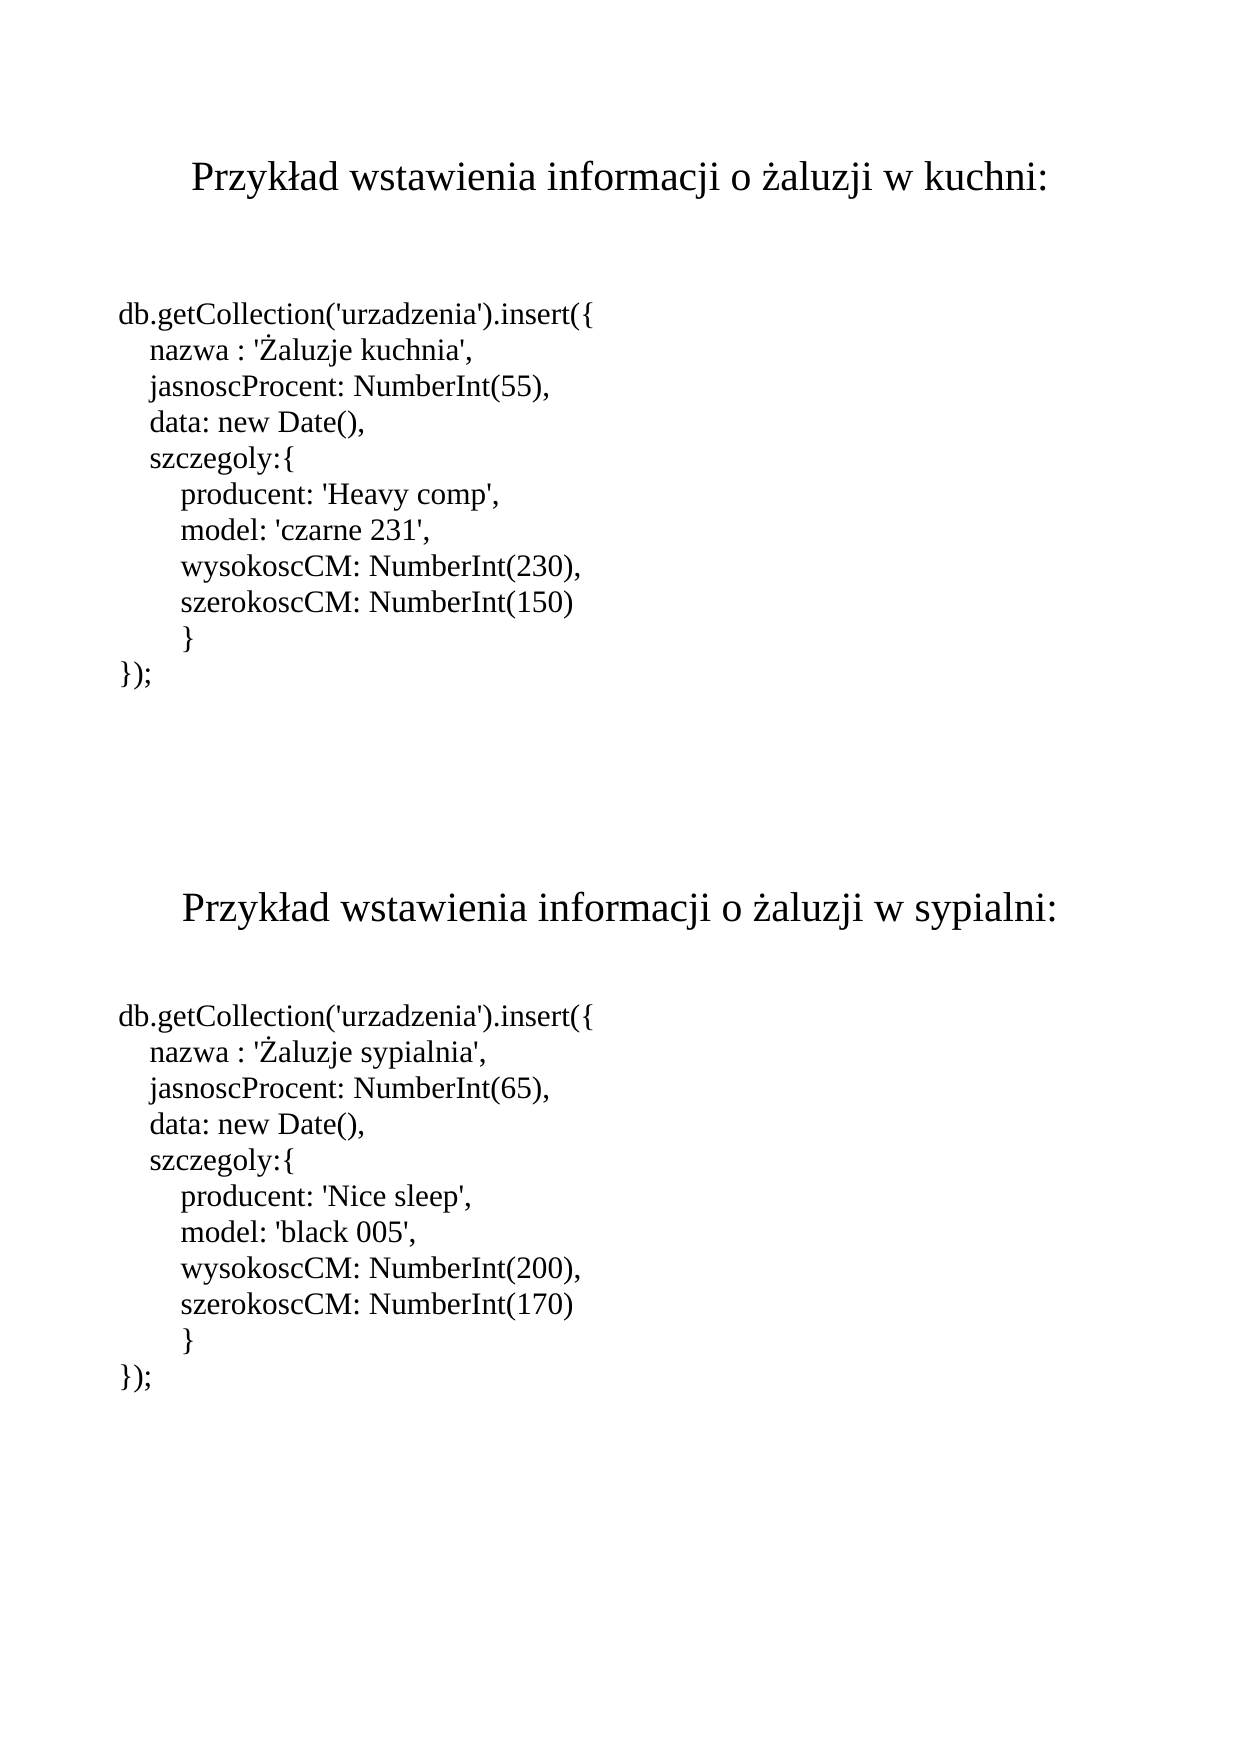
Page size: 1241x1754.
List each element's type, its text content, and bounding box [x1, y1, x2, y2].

text szczegoly:{ [118, 1141, 1122, 1177]
text jasnoscProcent: NumberInt(55), [118, 367, 1122, 403]
text Przykład wstawienia informacji o żaluzji w sypialni: [118, 882, 1122, 930]
text producent: 'Heavy comp', [118, 475, 1122, 511]
text wysokoscCM: NumberInt(200), [118, 1249, 1122, 1285]
text jasnoscProcent: NumberInt(65), [118, 1069, 1122, 1105]
text nazwa : 'Żaluzje sypialnia', [118, 1033, 1122, 1069]
text szerokoscCM: NumberInt(170) [118, 1285, 1122, 1321]
text }); [118, 1357, 1122, 1393]
text db.getCollection('urzadzenia').insert({ [118, 295, 1122, 331]
text szerokoscCM: NumberInt(150) [118, 583, 1122, 619]
text nazwa : 'Żaluzje kuchnia', [118, 331, 1122, 367]
text model: 'czarne 231', [118, 511, 1122, 547]
text szczegoly:{ [118, 439, 1122, 475]
text db.getCollection('urzadzenia').insert({ [118, 997, 1122, 1033]
text producent: 'Nice sleep', [118, 1177, 1122, 1213]
text model: 'black 005', [118, 1213, 1122, 1249]
text }); [118, 655, 1122, 691]
text } [118, 619, 1122, 655]
text data: new Date(), [118, 1105, 1122, 1141]
text Przykład wstawienia informacji o żaluzji w kuchni: [118, 152, 1122, 199]
text } [118, 1321, 1122, 1357]
text data: new Date(), [118, 403, 1122, 439]
text wysokoscCM: NumberInt(230), [118, 547, 1122, 583]
